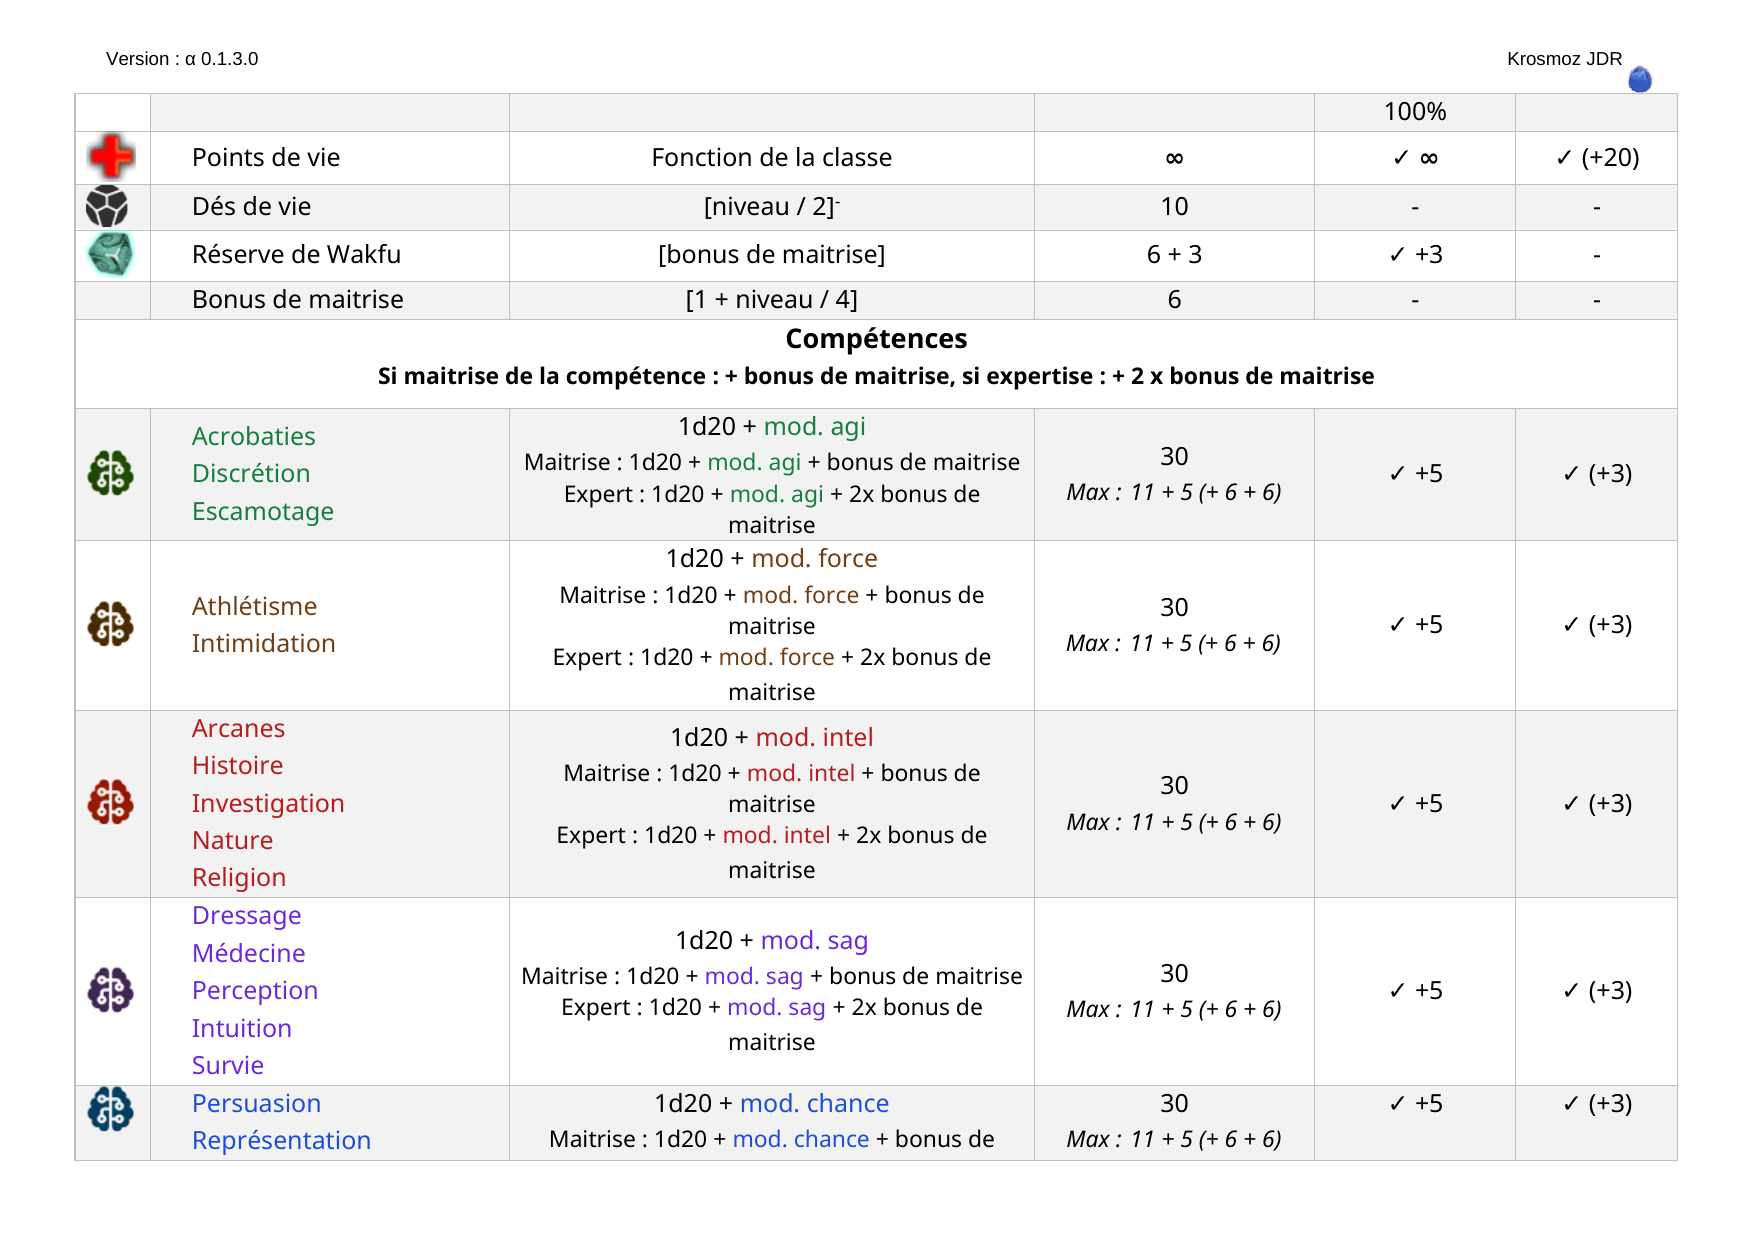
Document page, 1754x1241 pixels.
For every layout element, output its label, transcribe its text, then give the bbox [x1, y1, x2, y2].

table_cell ✓ (+3) [1516, 1086, 1677, 1160]
table_cell ✓ (+3) [1516, 898, 1677, 1084]
table_cell 100% [1315, 94, 1515, 131]
table_cell ✓ ∞ [1315, 132, 1515, 184]
table_cell [151, 94, 509, 131]
table_cell ✓ +5 [1315, 409, 1515, 540]
table_cell ✓ (+3) [1516, 541, 1677, 709]
table_cell [niveau / 2]- [510, 185, 1034, 229]
table_cell 1d20 + mod. force Maitrise : 1d20 + mod. force + bonus de maitrise Expert : 1d20 + mod. force + 2x bonus de maitrise [510, 541, 1034, 709]
table_cell Réserve de Wakfu [151, 231, 509, 281]
table_cell 1d20 + mod. sag Maitrise : 1d20 + mod. sag + bonus de maitrise Expert : 1d20 + mod. sag + 2x bonus de maitrise [510, 898, 1034, 1084]
table_cell [76, 132, 150, 184]
table_cell - [1315, 282, 1515, 319]
table_cell - [1315, 185, 1515, 229]
table_cell 6 + 3 [1035, 231, 1314, 281]
table_cell [76, 541, 150, 709]
table_cell ✓ (+3) [1516, 711, 1677, 897]
table_cell [76, 898, 150, 1084]
table_cell [76, 282, 150, 319]
table_cell [1035, 94, 1314, 131]
table_cell Fonction de la classe [510, 132, 1034, 184]
table_cell [76, 185, 150, 229]
table_cell ✓ (+20) [1516, 132, 1677, 184]
table_cell [76, 1086, 150, 1160]
table_cell ✓ +5 [1315, 711, 1515, 897]
table_cell Compétences Si maitrise de la compétence : + bonus de maitrise, si expertise : + 2 x bonus de maitrise [76, 320, 1677, 408]
table_cell ✓ +5 [1315, 541, 1515, 709]
table_cell - [1516, 282, 1677, 319]
table_cell Arcanes Histoire Investigation Nature Religion [151, 711, 509, 897]
table_cell ✓ +3 [1315, 231, 1515, 281]
table_cell ✓ +5 [1315, 898, 1515, 1084]
table_cell 30 Max : 11 + 5 (+ 6 + 6) [1035, 1086, 1314, 1160]
table_cell [bonus de maitrise] [510, 231, 1034, 281]
table_cell [1 + niveau / 4] [510, 282, 1034, 319]
table_cell 10 [1035, 185, 1314, 229]
table_cell [76, 94, 150, 131]
table_cell - [1516, 231, 1677, 281]
table_cell 30 Max : 11 + 5 (+ 6 + 6) [1035, 898, 1314, 1084]
table_cell [76, 711, 150, 897]
table_cell [76, 409, 150, 540]
table_cell 1d20 + mod. chance Maitrise : 1d20 + mod. chance + bonus de [510, 1086, 1034, 1160]
table_cell Dés de vie [151, 185, 509, 229]
table_cell 1d20 + mod. agi Maitrise : 1d20 + mod. agi + bonus de maitrise Expert : 1d20 + mod. agi + 2x bonus de maitrise [510, 409, 1034, 540]
table_cell 6 [1035, 282, 1314, 319]
table_cell Bonus de maitrise [151, 282, 509, 319]
table_cell Points de vie [151, 132, 509, 184]
table_cell Persuasion Représentation [151, 1086, 509, 1160]
table_cell - [1516, 185, 1677, 229]
table_cell Athlétisme Intimidation [151, 541, 509, 709]
table_cell 30 Max : 11 + 5 (+ 6 + 6) [1035, 409, 1314, 540]
table_cell 30 Max : 11 + 5 (+ 6 + 6) [1035, 711, 1314, 897]
table_cell ✓ +5 [1315, 1086, 1515, 1160]
table_cell ✓ (+3) [1516, 409, 1677, 540]
table_cell [510, 94, 1034, 131]
table_cell 30 Max : 11 + 5 (+ 6 + 6) [1035, 541, 1314, 709]
table_cell [1516, 94, 1677, 131]
table_cell ∞ [1035, 132, 1314, 184]
table_cell [76, 231, 150, 281]
table_cell Acrobaties Discrétion Escamotage [151, 409, 509, 540]
table_cell Dressage Médecine Perception Intuition Survie [151, 898, 509, 1084]
table_cell 1d20 + mod. intel Maitrise : 1d20 + mod. intel + bonus de maitrise Expert : 1d20 + mod. intel + 2x bonus de maitrise [510, 711, 1034, 897]
